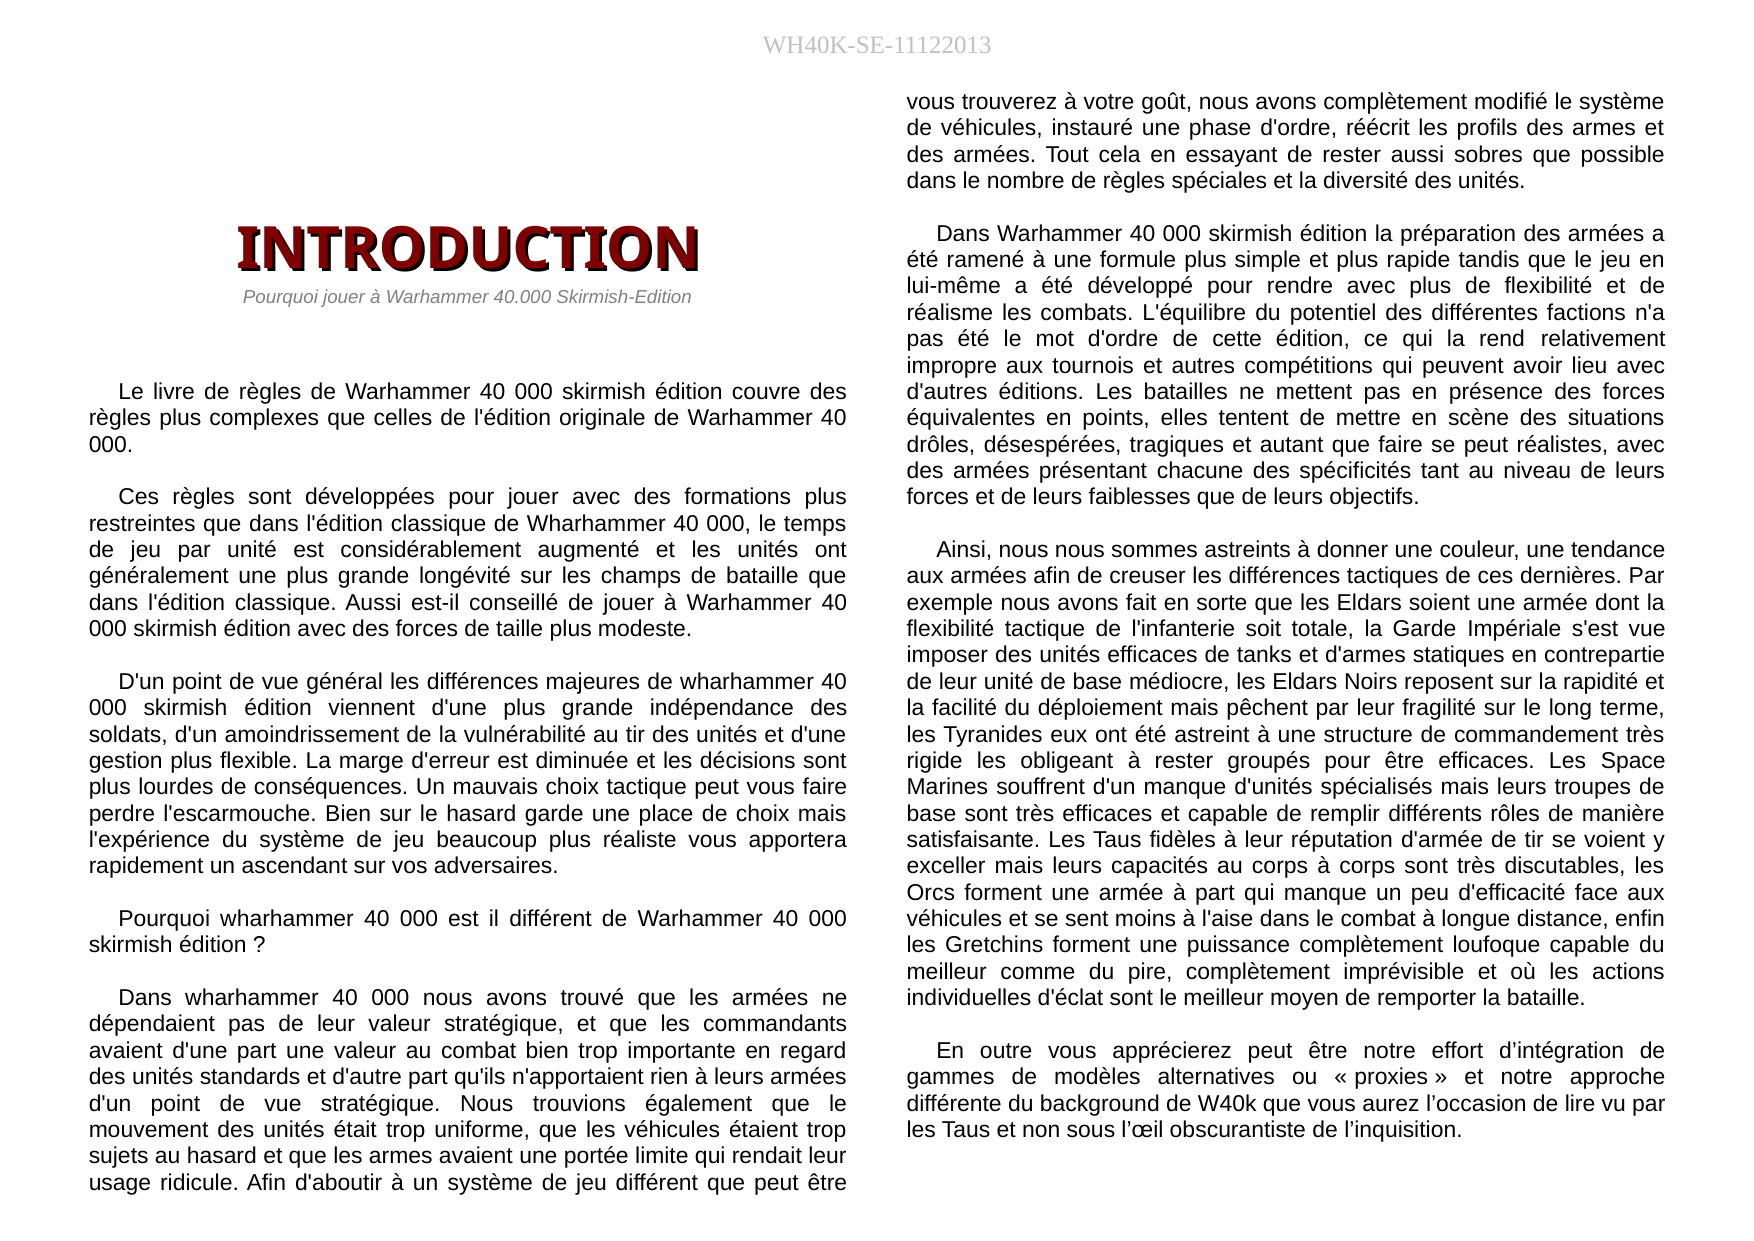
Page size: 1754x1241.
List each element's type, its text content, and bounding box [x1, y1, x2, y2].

subtitle Pourquoi jouer à Warhammer 40.000 Skirmish-Edition [59, 286, 877, 307]
text vous trouverez à votre goût, nous avons complètement modifié le système de véhicules, instauré une phase d'ordre, réécrit les profils des armes et des armées. Tout cela en essayant de rester aussi sobres que possible dans le nombre de règles spéciales et la diversité des unités. [906, 88, 1665, 193]
text Dans Warhammer 40 000 skirmish édition la préparation des armées a été ramené à une formule plus simple et plus rapide tandis que le jeu en lui-même a été développé pour rendre avec plus de flexibilité et de réalisme les combats. L'équilibre du potentiel des différentes factions n'a pas été le mot d'ordre de cette édition, ce qui la rend relativement impropre aux tournois et autres compétitions qui peuvent avoir lieu avec d'autres éditions. Les batailles ne mettent pas en présence des forces équivalentes en points, elles tentent de mettre en scène des situations drôles, désespérées, tragiques et autant que faire se peut réalistes, avec des armées présentant chacune des spécificités tant au niveau de leurs forces et de leurs faiblesses que de leurs objectifs. [906, 205, 1665, 510]
text D'un point de vue général les différences majeures de wharhammer 40 000 skirmish édition viennent d'une plus grande indépendance des soldats, d'un amoindrissement de la vulnérabilité au tir des unités et d'une gestion plus flexible. La marge d'erreur est diminuée et les décisions sont plus lourdes de conséquences. Un mauvais choix tactique peut vous faire perdre l'escarmouche. Bien sur le hasard garde une place de choix mais l'expérience du système de jeu beaucoup plus réaliste vous apportera rapidement un ascendant sur vos adversaires. [88, 653, 847, 879]
text Le livre de règles de Warhammer 40 000 skirmish édition couvre des règles plus complexes que celles de l'édition originale de Warhammer 40 000. [88, 366, 847, 457]
text Dans wharhammer 40 000 nous avons trouvé que les armées ne dépendaient pas de leur valeur stratégique, et que les commandants avaient d'une part une valeur au combat bien trop importante en regard des unités standards et d'autre part qu'ils n'apportaient rien à leurs armées d'un point de vue stratégique. Nous trouvions également que le mouvement des unités était trop uniforme, que les véhicules étaient trop sujets au hasard et que les armes avaient une portée limite qui rendait leur usage ridicule. Afin d'aboutir à un système de jeu différent que peut être [88, 969, 847, 1195]
text Ainsi, nous nous sommes astreints à donner une couleur, une tendance aux armées afin de creuser les différences tactiques de ces dernières. Par exemple nous avons fait en sorte que les Eldars soient une armée dont la flexibilité tactique de l'infanterie soit totale, la Garde Impériale s'est vue imposer des unités efficaces de tanks et d'armes statiques en contrepartie de leur unité de base médiocre, les Eldars Noirs reposent sur la rapidité et la facilité du déploiement mais pêchent par leur fragilité sur le long terme, les Tyranides eux ont été astreint à une structure de commandement très rigide les obligeant à rester groupés pour être efficaces. Les Space Marines souffrent d'un manque d'unités spécialisés mais leurs troupes de base sont très efficaces et capable de remplir différents rôles de manière satisfaisante. Les Taus fidèles à leur réputation d'armée de tir se voient y exceller mais leurs capacités au corps à corps sont très discutables, les Orcs forment une armée à part qui manque un peu d'efficacité face aux véhicules et se sent moins à l'aise dans le combat à longue distance, enfin les Gretchins forment une puissance complètement loufoque capable du meilleur comme du pire, complètement imprévisible et où les actions individuelles d'éclat sont le meilleur moyen de remporter la bataille. [906, 521, 1665, 1010]
text Pourquoi wharhammer 40 000 est il différent de Warhammer 40 000 skirmish édition ? [88, 890, 847, 958]
text En outre vous apprécierez peut être notre effort d’intégration de gammes de modèles alternatives ou « proxies » et notre approche différente du background de W40k que vous aurez l’occasion de lire vu par les Taus et non sous l’œil obscurantiste de l’inquisition. [906, 1022, 1665, 1142]
subtitle INTRODUCTION [59, 206, 877, 286]
text Ces règles sont développées pour jouer avec des formations plus restreintes que dans l'édition classique de Wharhammer 40 000, le temps de jeu par unité est considérablement augmenté et les unités ont généralement une plus grande longévité sur les champs de bataille que dans l'édition classique. Aussi est-il conseillé de jouer à Warhammer 40 000 skirmish édition avec des forces de taille plus modeste. [88, 469, 847, 641]
